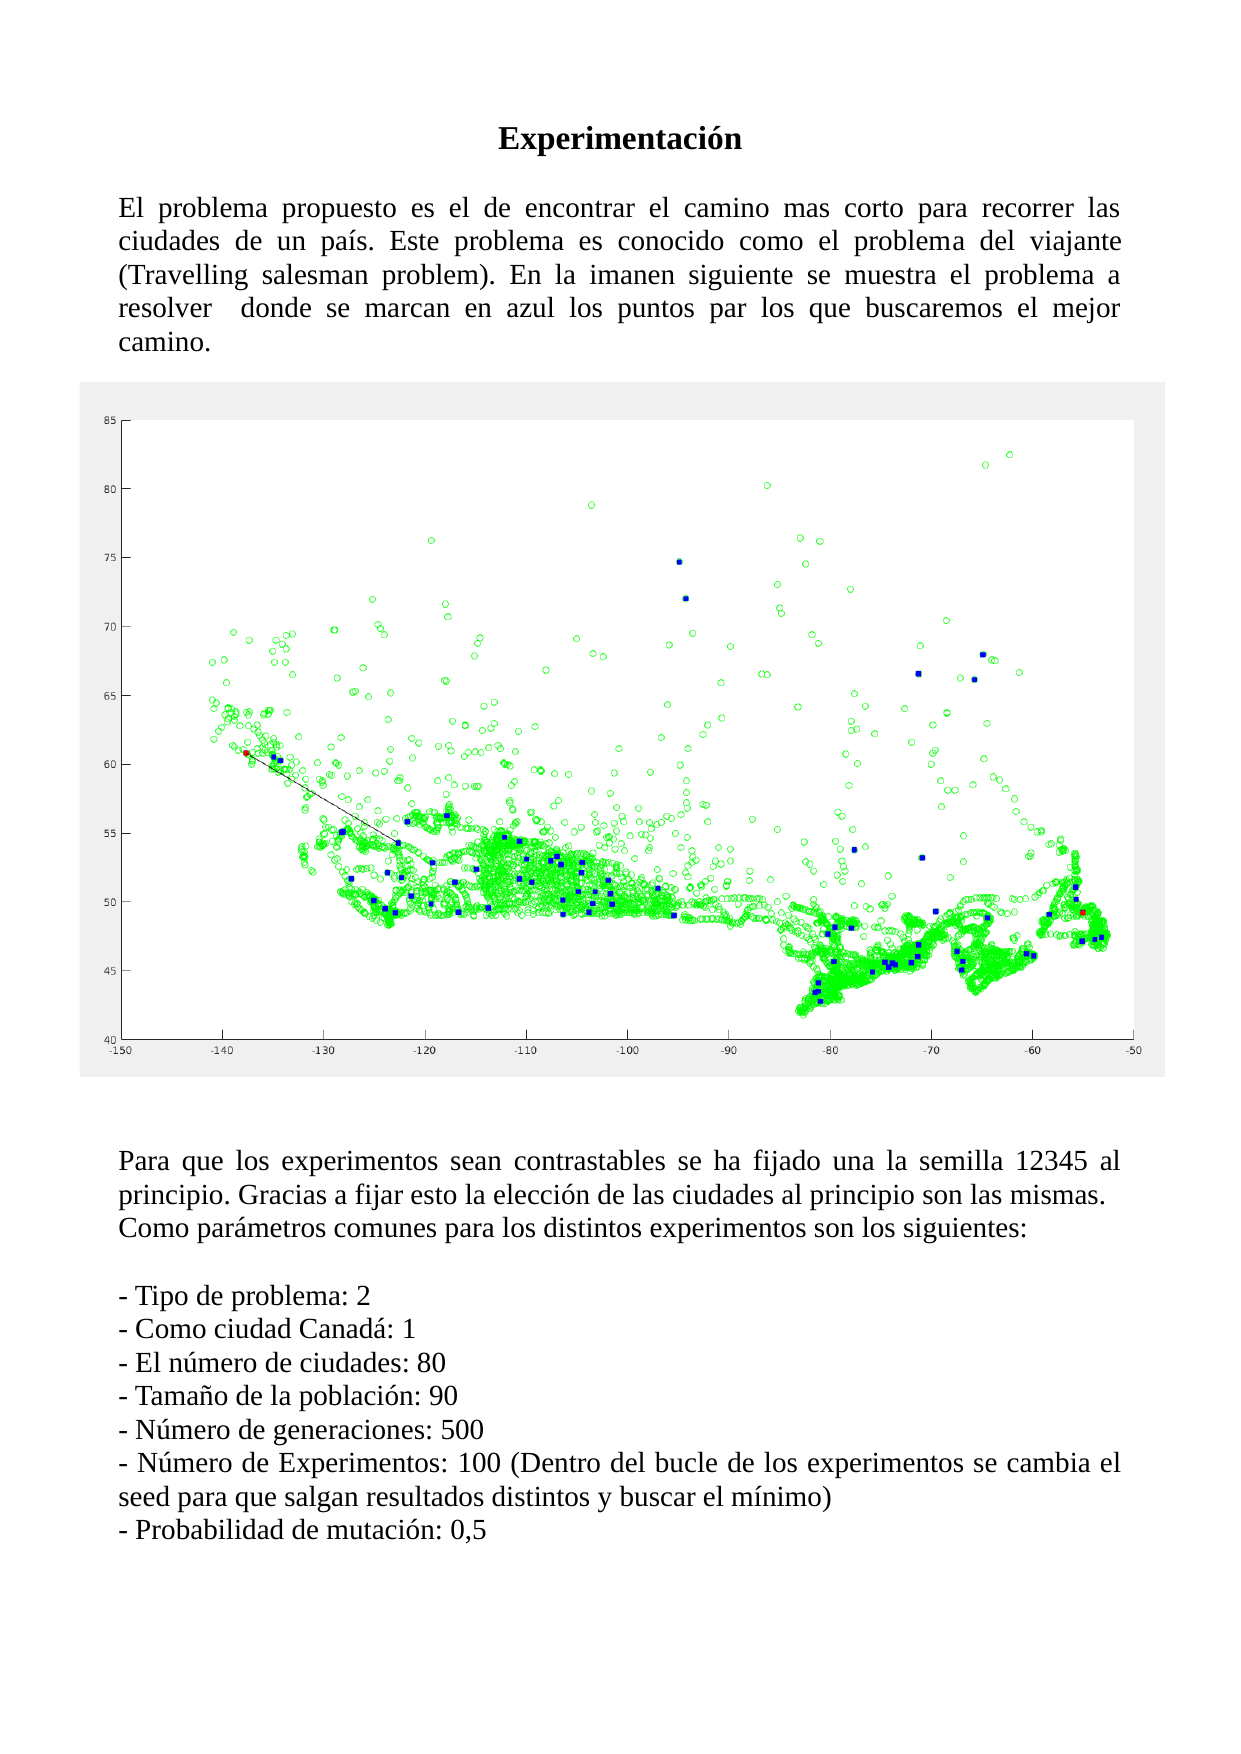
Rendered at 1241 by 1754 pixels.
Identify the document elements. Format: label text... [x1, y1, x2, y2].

text Para que los experimentos sean contrastables se ha fijado una la semilla 12345 al principio. Gracias a fijar esto la elección de las ciudades al principio son las mismas. [118, 1143, 1122, 1211]
text - Número de Experimentos: 100 (Dentro del bucle de los experimentos se cambia el seed para que salgan resultados distintos y buscar el mínimo) [118, 1445, 1122, 1512]
text - El número de ciudades: 80 [118, 1345, 1122, 1378]
picture [79, 382, 1166, 1077]
text Como parámetros comunes para los distintos experimentos son los siguientes: [118, 1211, 1122, 1244]
text Experimentación [118, 118, 1122, 156]
text - Número de generaciones: 500 [118, 1412, 1122, 1445]
text - Tipo de problema: 2 [118, 1278, 1122, 1311]
text - Probabilidad de mutación: 0,5 [118, 1512, 1122, 1546]
text El problema propuesto es el de encontrar el camino mas corto para recorrer las ciudades de un país. Este problema es conocido como el problema del viajante (Travelling salesman problem). En la imanen siguiente se muestra el problema a resolver donde se marcan en azul los puntos par los que buscaremos el mejor camino. [118, 190, 1122, 358]
text - Como ciudad Canadá: 1 [118, 1311, 1122, 1345]
text - Tamaño de la población: 90 [118, 1378, 1122, 1412]
